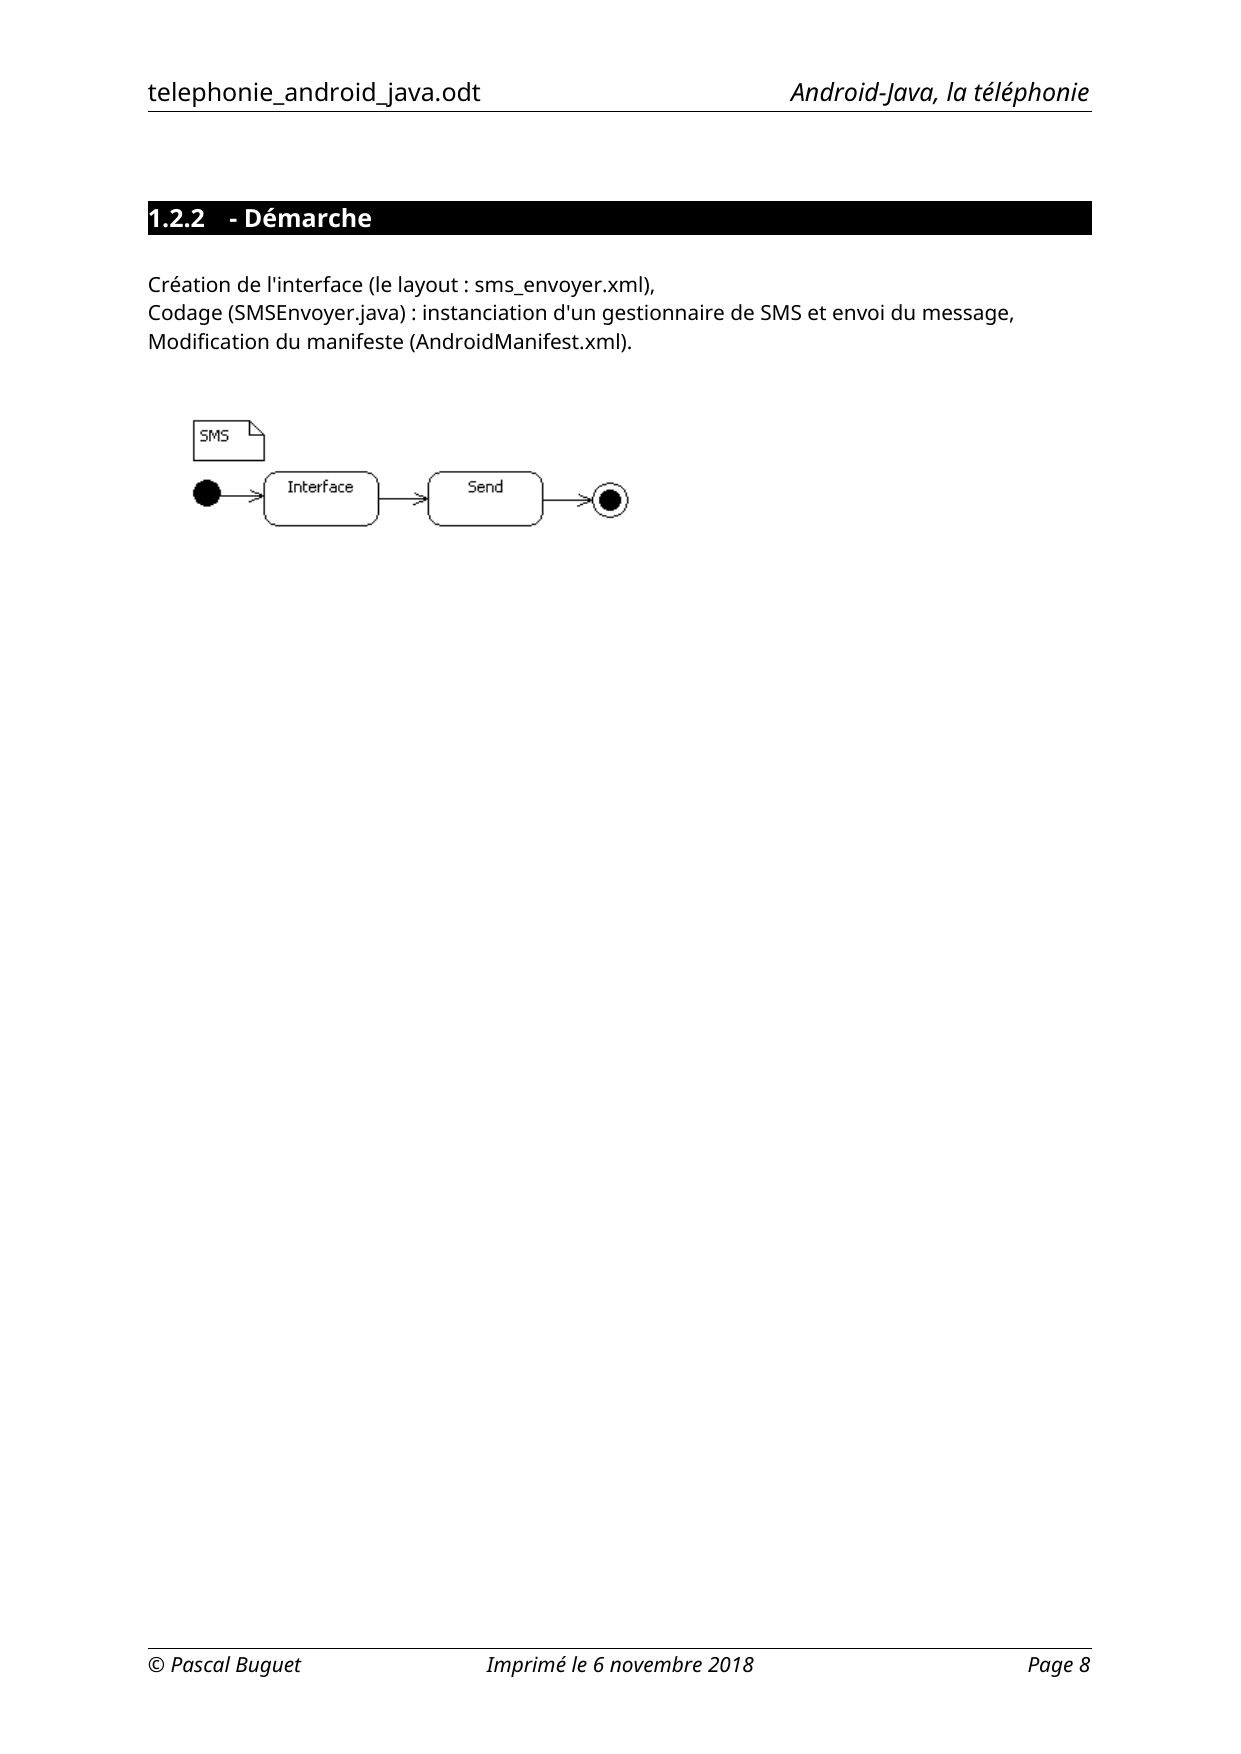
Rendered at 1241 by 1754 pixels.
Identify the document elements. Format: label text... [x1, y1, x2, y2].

text Création de l'interface (le layout : sms_envoyer.xml), [148, 270, 1092, 298]
text Codage (SMSEnvoyer.java) : instanciation d'un gestionnaire de SMS et envoi du message, [148, 298, 1092, 327]
subtitle - Démarche [148, 201, 1092, 235]
text Modification du manifeste (AndroidManifest.xml). [148, 327, 1092, 355]
picture [164, 392, 658, 555]
